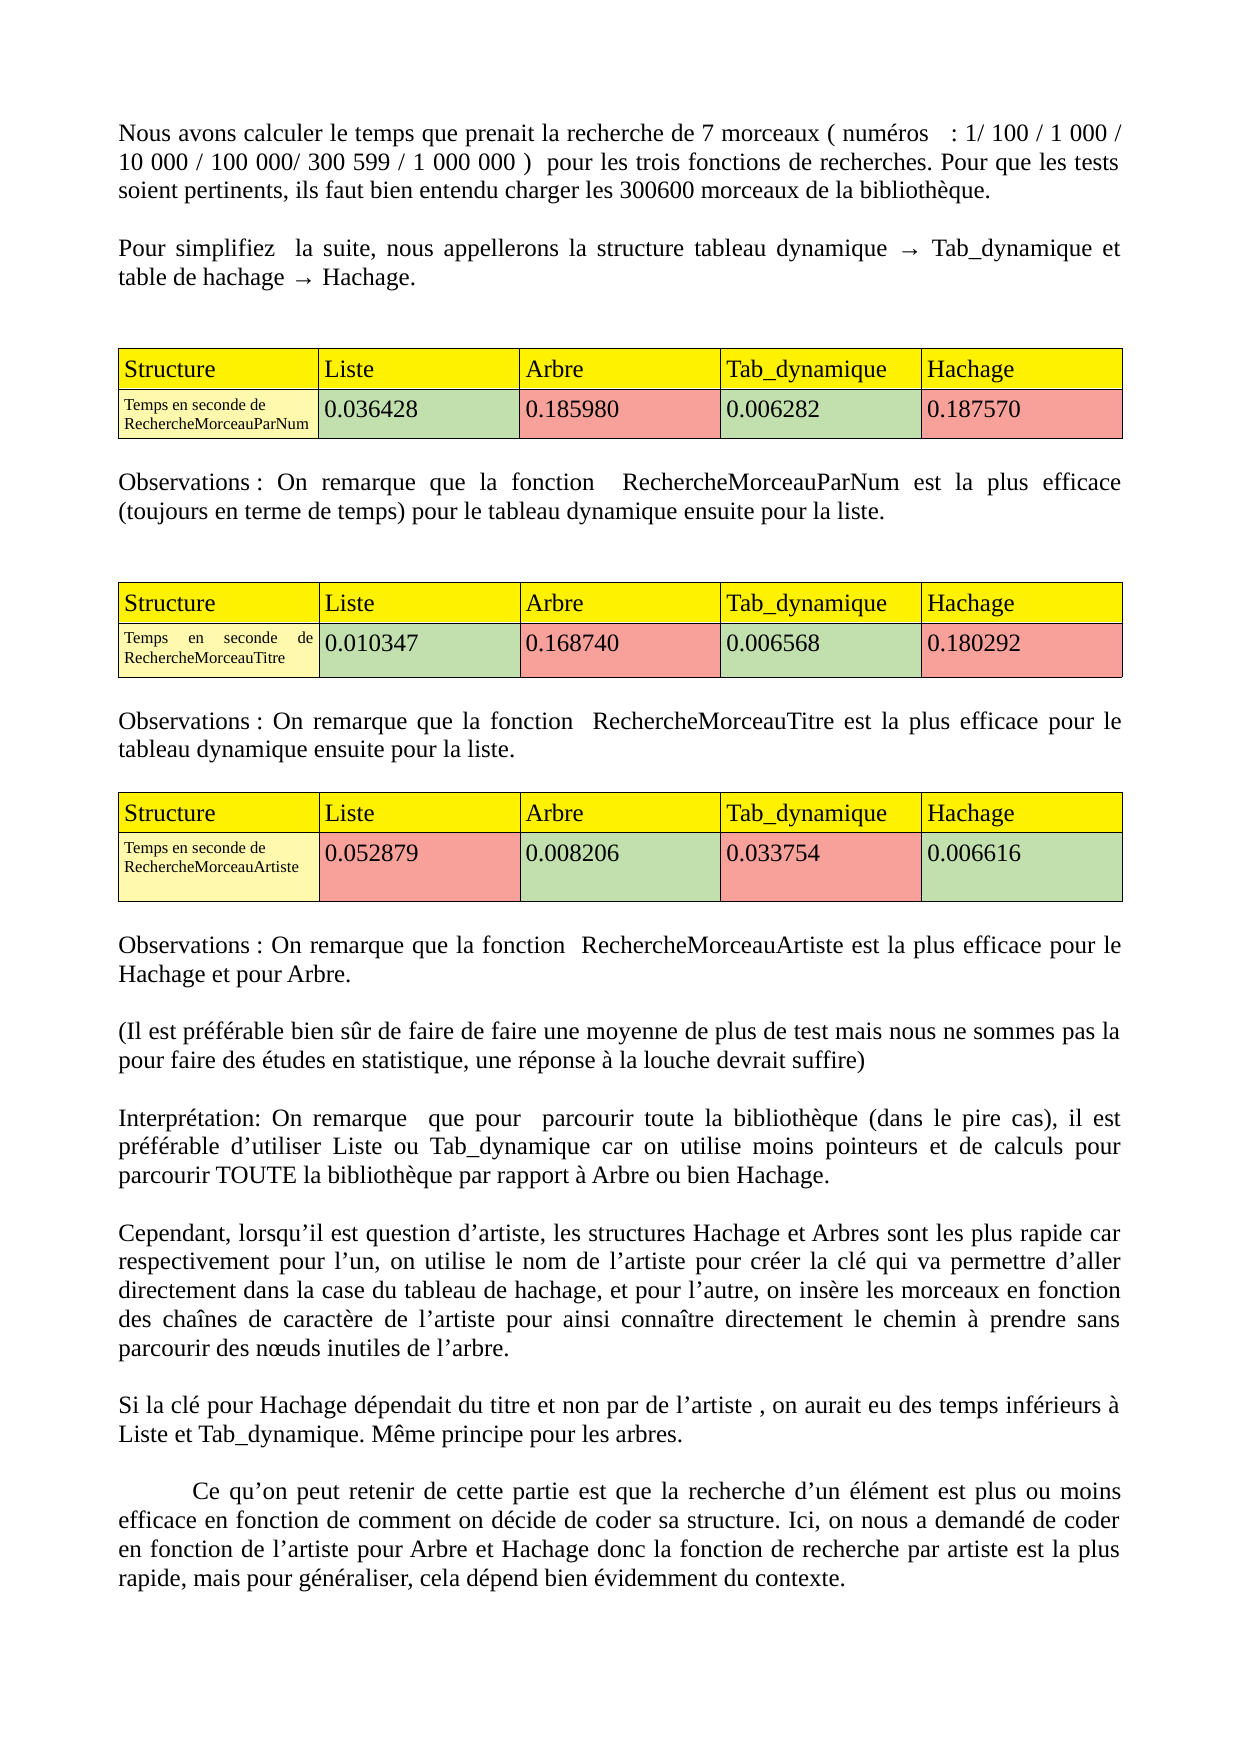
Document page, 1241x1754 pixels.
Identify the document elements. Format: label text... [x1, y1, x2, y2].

text (Il est préférable bien sûr de faire de faire une moyenne de plus de test mais nous ne sommes pas la pour faire des études en statistique, une réponse à la louche devrait suffire) [118, 1016, 1122, 1074]
table_header Hachage [922, 349, 1122, 388]
table_header Tab_dynamique [721, 349, 921, 388]
table_cell Temps en seconde de RechercheMorceauArtiste [119, 833, 319, 901]
table_cell 0.168740 [521, 624, 720, 677]
table_cell 0.006568 [721, 624, 921, 677]
table_header Arbre [521, 583, 720, 622]
table_cell 0.033754 [721, 833, 921, 901]
table_cell 0.180292 [922, 624, 1122, 677]
table_header Liste [319, 349, 519, 388]
table_cell Temps en seconde de RechercheMorceauTitre [119, 624, 319, 677]
text Nous avons calculer le temps que prenait la recherche de 7 morceaux ( numéros : 1/ 100 / 1 000 / 10 000 / 100 000/ 300 599 / 1 000 000 ) pour les trois fonctions de recherches. Pour que les tests soient pertinents, ils faut bien entendu charger les 300600 morceaux de la bibliothèque. [118, 118, 1122, 204]
table_cell 0.036428 [319, 390, 519, 438]
table_header Tab_dynamique [721, 583, 921, 622]
text Cependant, lorsqu’il est question d’artiste, les structures Hachage et Arbres sont les plus rapide car respectivement pour l’un, on utilise le nom de l’artiste pour créer la clé qui va permettre d’aller directement dans la case du tableau de hachage, et pour l’autre, on insère les morceaux en fonction des chaînes de caractère de l’artiste pour ainsi connaître directement le chemin à prendre sans parcourir des nœuds inutiles de l’arbre. [118, 1218, 1122, 1361]
table_header Liste [320, 583, 520, 622]
table_cell 0.010347 [320, 624, 520, 677]
text Observations : On remarque que la fonction RechercheMorceauArtiste est la plus efficace pour le Hachage et pour Arbre. [118, 930, 1122, 988]
text Pour simplifiez la suite, nous appellerons la structure tableau dynamique → Tab_dynamique et table de hachage → Hachage. [118, 233, 1122, 291]
text Si la clé pour Hachage dépendait du titre et non par de l’artiste , on aurait eu des temps inférieurs à Liste et Tab_dynamique. Même principe pour les arbres. [118, 1390, 1122, 1448]
text Observations : On remarque que la fonction RechercheMorceauParNum est la plus efficace (toujours en terme de temps) pour le tableau dynamique ensuite pour la liste. [118, 467, 1122, 525]
table_header Tab_dynamique [721, 793, 921, 832]
table_header Liste [320, 793, 520, 832]
table_cell 0.187570 [922, 390, 1122, 438]
table_cell 0.008206 [521, 833, 720, 901]
text Observations : On remarque que la fonction RechercheMorceauTitre est la plus efficace pour le tableau dynamique ensuite pour la liste. [118, 706, 1122, 763]
table_header Structure [119, 349, 318, 388]
text Interprétation: On remarque que pour parcourir toute la bibliothèque (dans le pire cas), il est préférable d’utiliser Liste ou Tab_dynamique car on utilise moins pointeurs et de calculs pour parcourir TOUTE la bibliothèque par rapport à Arbre ou bien Hachage. [118, 1103, 1122, 1189]
table_header Arbre [521, 793, 720, 832]
table_header Structure [119, 793, 319, 832]
table_cell Temps en seconde de RechercheMorceauParNum [119, 390, 318, 438]
table_header Structure [119, 583, 319, 622]
table_cell 0.185980 [520, 390, 720, 438]
table_header Hachage [922, 793, 1122, 832]
text Ce qu’on peut retenir de cette partie est que la recherche d’un élément est plus ou moins efficace en fonction de comment on décide de coder sa structure. Ici, on nous a demandé de coder en fonction de l’artiste pour Arbre et Hachage donc la fonction de recherche par artiste est la plus rapide, mais pour généraliser, cela dépend bien évidemment du contexte. [118, 1476, 1122, 1591]
table_header Hachage [922, 583, 1122, 622]
table_cell 0.006616 [922, 833, 1122, 901]
table_cell 0.052879 [320, 833, 520, 901]
table_header Arbre [520, 349, 720, 388]
table_cell 0.006282 [721, 390, 921, 438]
